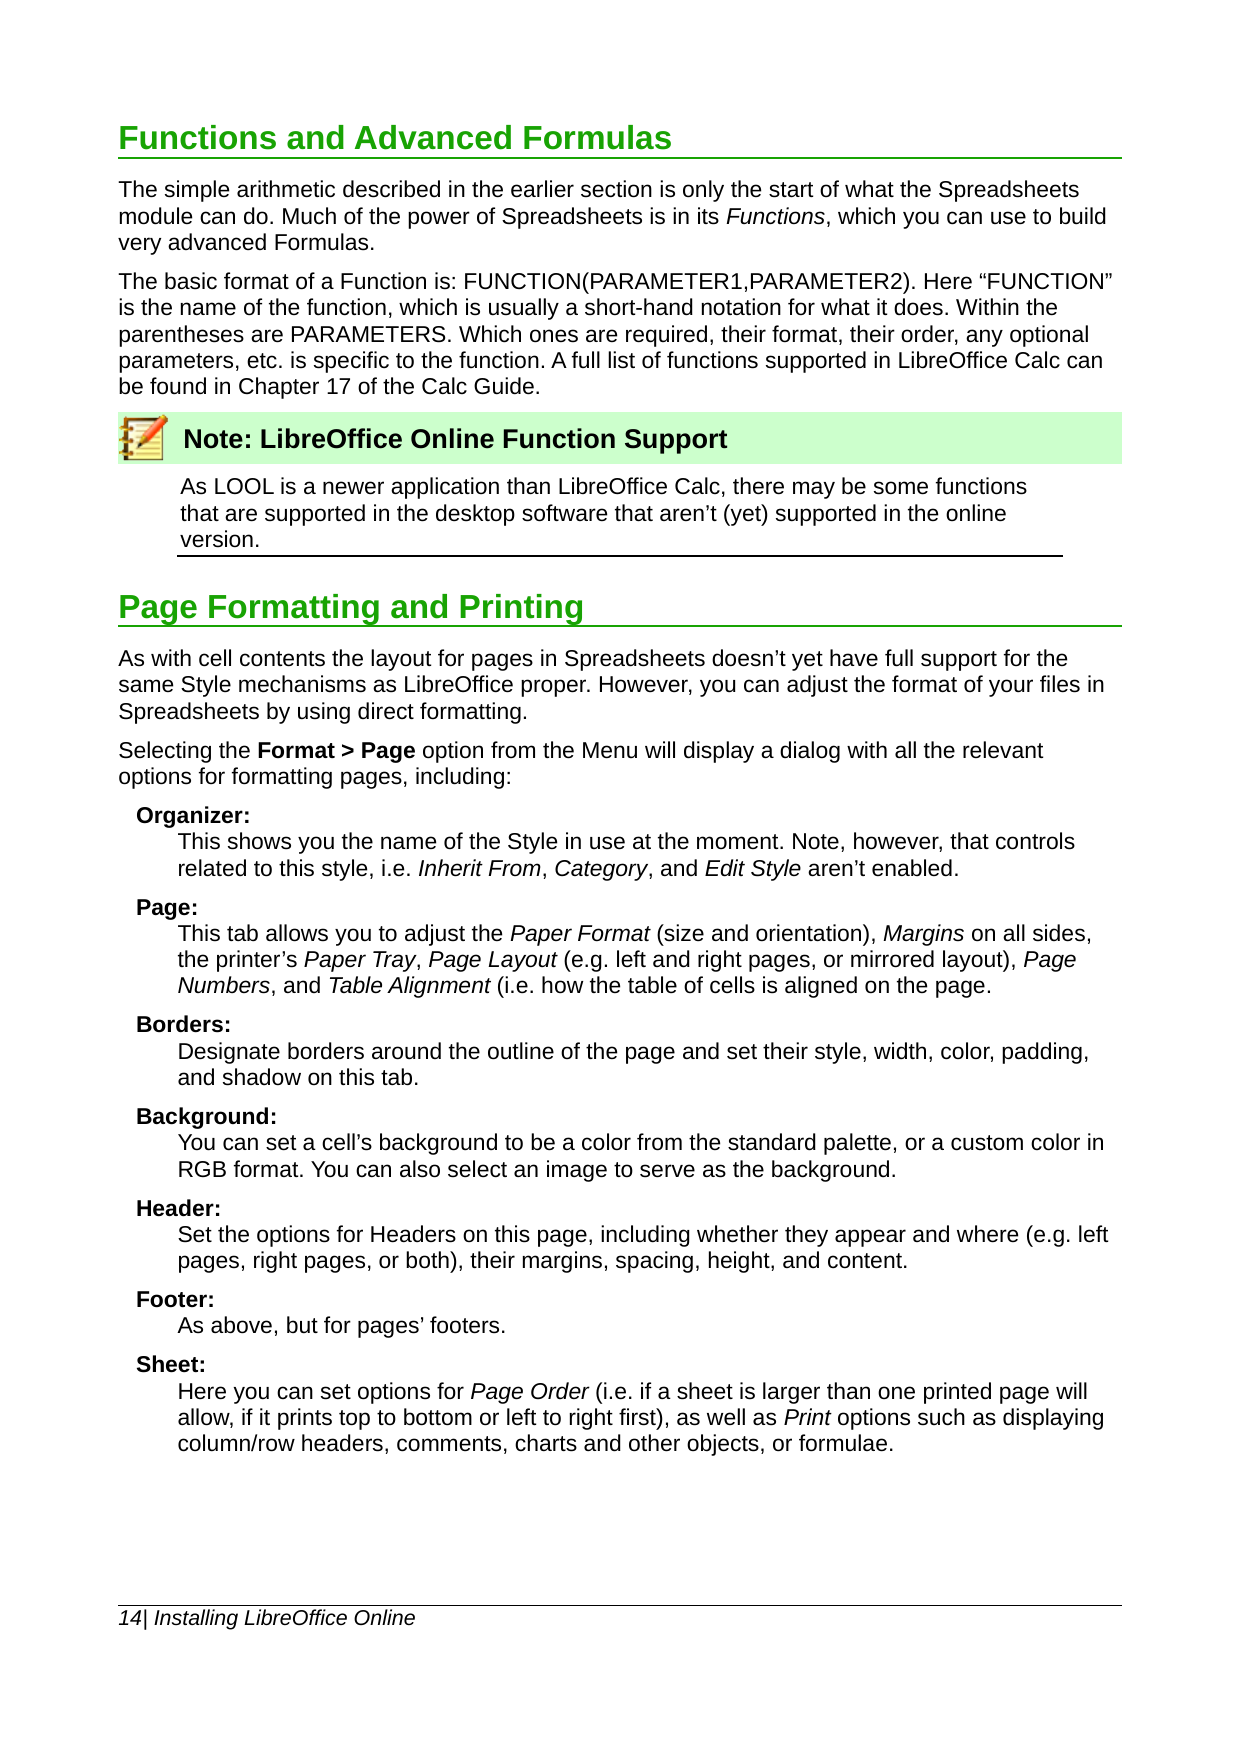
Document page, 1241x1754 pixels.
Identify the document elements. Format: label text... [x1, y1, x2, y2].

subtitle Page Formatting and Printing [118, 587, 1122, 625]
text You can set a cell’s background to be a color from the standard palette, or a custom color in RGB format. You can also select an image to serve as the background. [177, 1129, 1122, 1182]
text Organizer: [136, 802, 1122, 828]
text This tab allows you to adjust the Paper Format (size and orientation), Margins on all sides, the printer’s Paper Tray, Page Layout (e.g. left and right pages, or mirrored layout), Page Numbers, and Table Alignment (i.e. how the table of cells is aligned on the page. [177, 920, 1122, 999]
text Page: [136, 893, 1122, 920]
text Background: [136, 1103, 1122, 1129]
text Sheet: [136, 1351, 1122, 1378]
text The basic format of a Function is: FUNCTION(PARAMETER1,PARAMETER2). Here “FUNCTION” is the name of the function, which is usually a short-hand notation for what it does. Within the parentheses are PARAMETERS. Which ones are required, their format, their order, any optional parameters, etc. is specific to the function. A full list of functions supported in LibreOffice Calc can be found in Chapter 17 of the Calc Guide. [118, 268, 1122, 400]
picture [119, 413, 170, 464]
text Footer: [136, 1286, 1122, 1312]
subtitle Functions and Advanced Formulas [118, 118, 1122, 157]
text As LOOL is a newer application than LibreOffice Calc, there may be some functions that are supported in the desktop software that aren’t (yet) supported in the online version. [177, 470, 1063, 555]
text Here you can set options for Page Order (i.e. if a sheet is larger than one printed page will allow, if it prints top to bottom or left to right first), as well as Print options such as displaying column/row headers, comments, charts and other objects, or formulae. [177, 1378, 1122, 1457]
text Designate borders around the outline of the page and set their style, width, color, padding, and shadow on this tab. [177, 1038, 1122, 1090]
text As with cell contents the layout for pages in Spreadsheets doesn’t yet have full support for the same Style mechanisms as LibreOffice proper. However, you can adjust the format of your files in Spreadsheets by using direct formatting. [118, 645, 1122, 724]
text Borders: [136, 1011, 1122, 1038]
text Set the options for Headers on this page, including whether they appear and where (e.g. left pages, right pages, or both), their margins, spacing, height, and content. [177, 1221, 1122, 1273]
text Selecting the Format > Page option from the Menu will display a dialog with all the relevant options for formatting pages, including: [118, 737, 1122, 789]
subtitle Note: LibreOffice Online Function Support [118, 412, 1122, 464]
text As above, but for pages’ footers. [177, 1312, 1122, 1339]
text Header: [136, 1194, 1122, 1221]
text This shows you the name of the Style in use at the moment. Note, however, that controls related to this style, i.e. Inherit From, Category, and Edit Style aren’t enabled. [177, 828, 1122, 881]
text The simple arithmetic described in the earlier section is only the start of what the Spreadsheets module can do. Much of the power of Spreadsheets is in its Functions, which you can use to build very advanced Formulas. [118, 176, 1122, 255]
